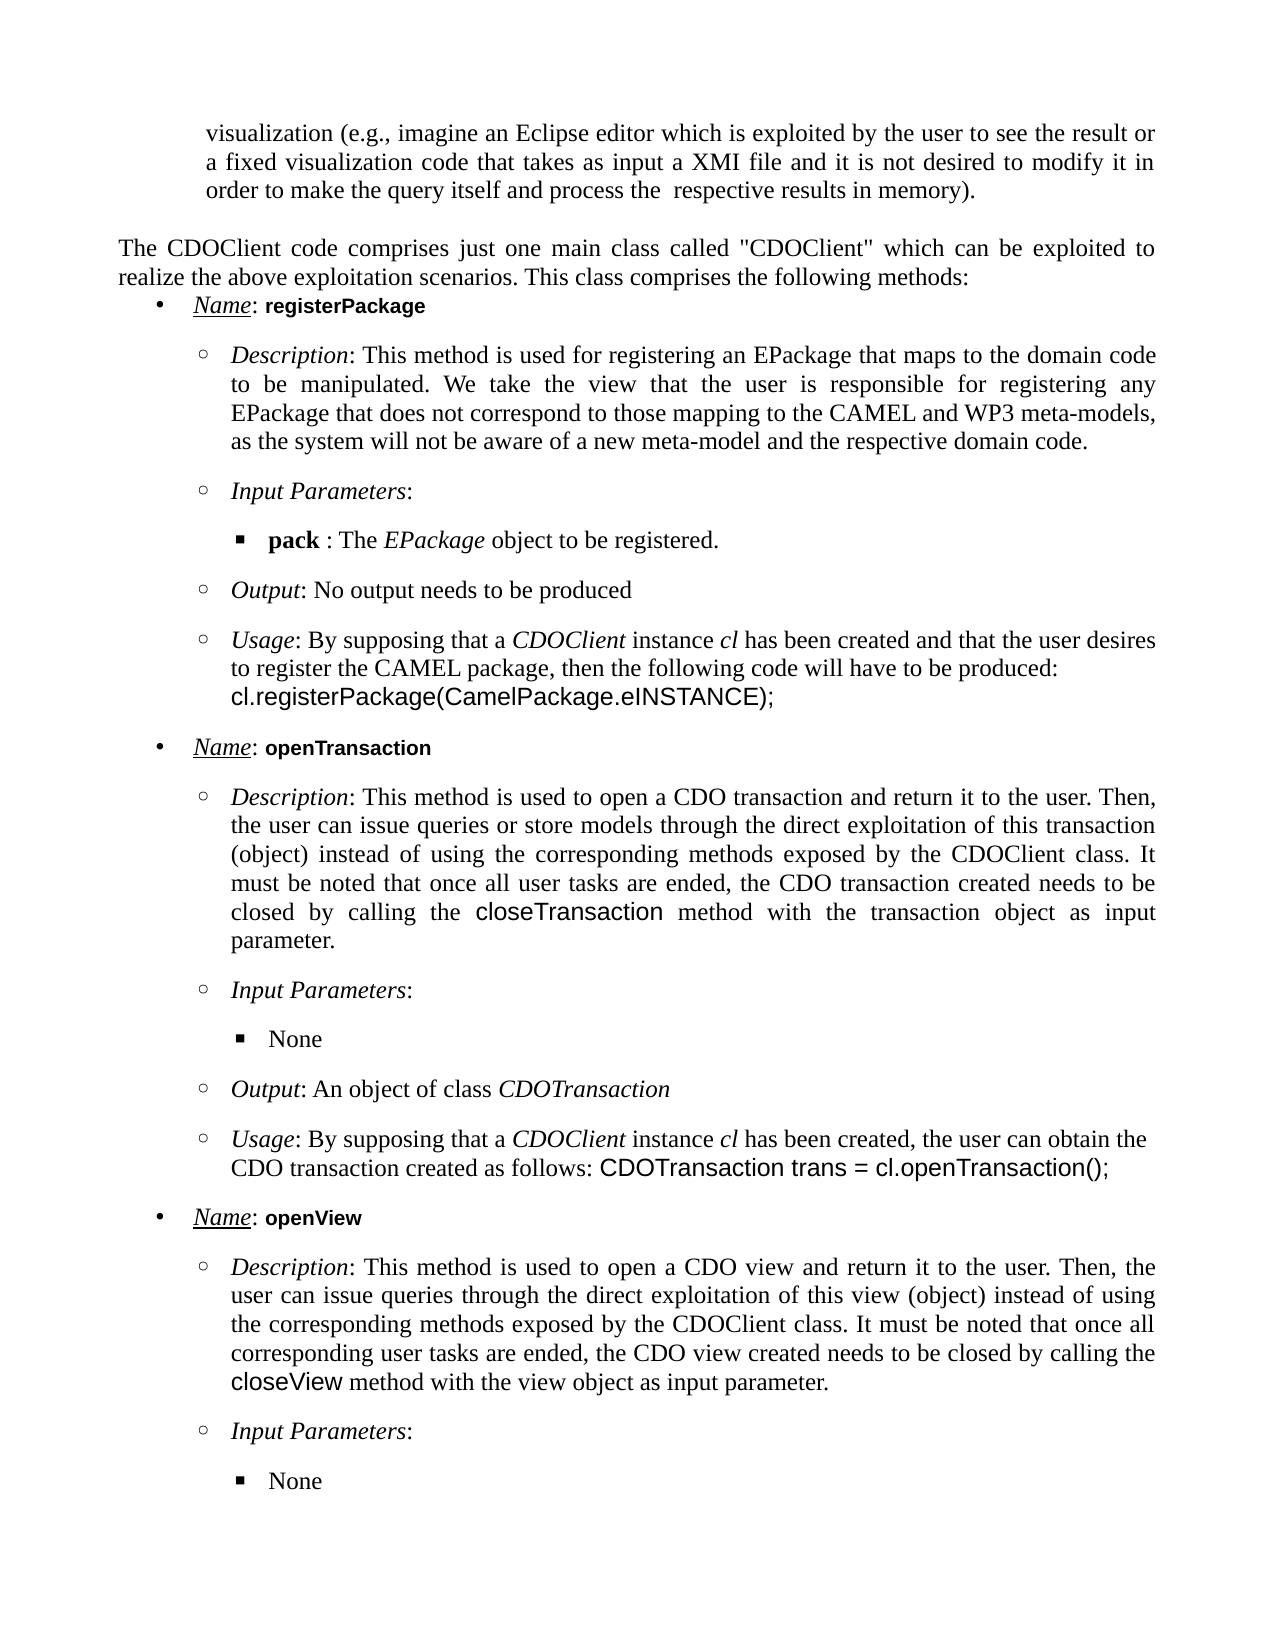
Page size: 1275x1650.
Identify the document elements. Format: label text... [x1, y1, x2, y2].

list Description: This method is used to open a CDO view and return it to the user. Then, the user can issue queries through the direct exploitation of this view (object) instead of using the corresponding methods exposed by the CDOClient class. It must be noted that once all corresponding user tasks are ended, the CDO view created needs to be closed by calling the closeView method with the view object as input parameter. [193, 1252, 1157, 1396]
list Input Parameters: [193, 1416, 1157, 1445]
list visualization (e.g., imagine an Eclipse editor which is exploited by the user to see the result or a fixed visualization code that takes as input a XMI file and it is not desired to modify it in order to make the query itself and process the respective results in memory). [168, 118, 1157, 204]
list None [231, 1466, 1157, 1495]
list Name: openTransaction [156, 732, 1157, 761]
list Input Parameters: [193, 476, 1157, 505]
list None [231, 1024, 1157, 1053]
list Output: An object of class CDOTransaction [193, 1074, 1157, 1103]
list Usage: By supposing that a CDOClient instance cl has been created, the user can obtain the CDO transaction created as follows: CDOTransaction trans = cl.openTransaction(); [193, 1124, 1157, 1181]
list Usage: By supposing that a CDOClient instance cl has been created and that the user desires to register the CAMEL package, then the following code will have to be produced: cl.registerPackage(CamelPackage.eINSTANCE); [193, 625, 1157, 711]
list Name: registerPackage [156, 291, 1157, 319]
list pack : The EPackage object to be registered. [231, 526, 1157, 554]
list Description: This method is used to open a CDO transaction and return it to the user. Then, the user can issue queries or store models through the direct exploitation of this transaction (object) instead of using the corresponding methods exposed by the CDOClient class. It must be noted that once all user tasks are ended, the CDO transaction created needs to be closed by calling the closeTransaction method with the transaction object as input parameter. [193, 782, 1157, 954]
list Output: No output needs to be produced [193, 575, 1157, 604]
list Input Parameters: [193, 975, 1157, 1004]
list Name: openView [156, 1202, 1157, 1231]
text The CDOClient code comprises just one main class called "CDOClient" which can be exploited to realize the above exploitation scenarios. This class comprises the following methods: [118, 233, 1157, 291]
list Description: This method is used for registering an EPackage that maps to the domain code to be manipulated. We take the view that the user is responsible for registering any EPackage that does not correspond to those mapping to the CAMEL and WP3 meta-models, as the system will not be aware of a new meta-model and the respective domain code. [193, 340, 1157, 455]
